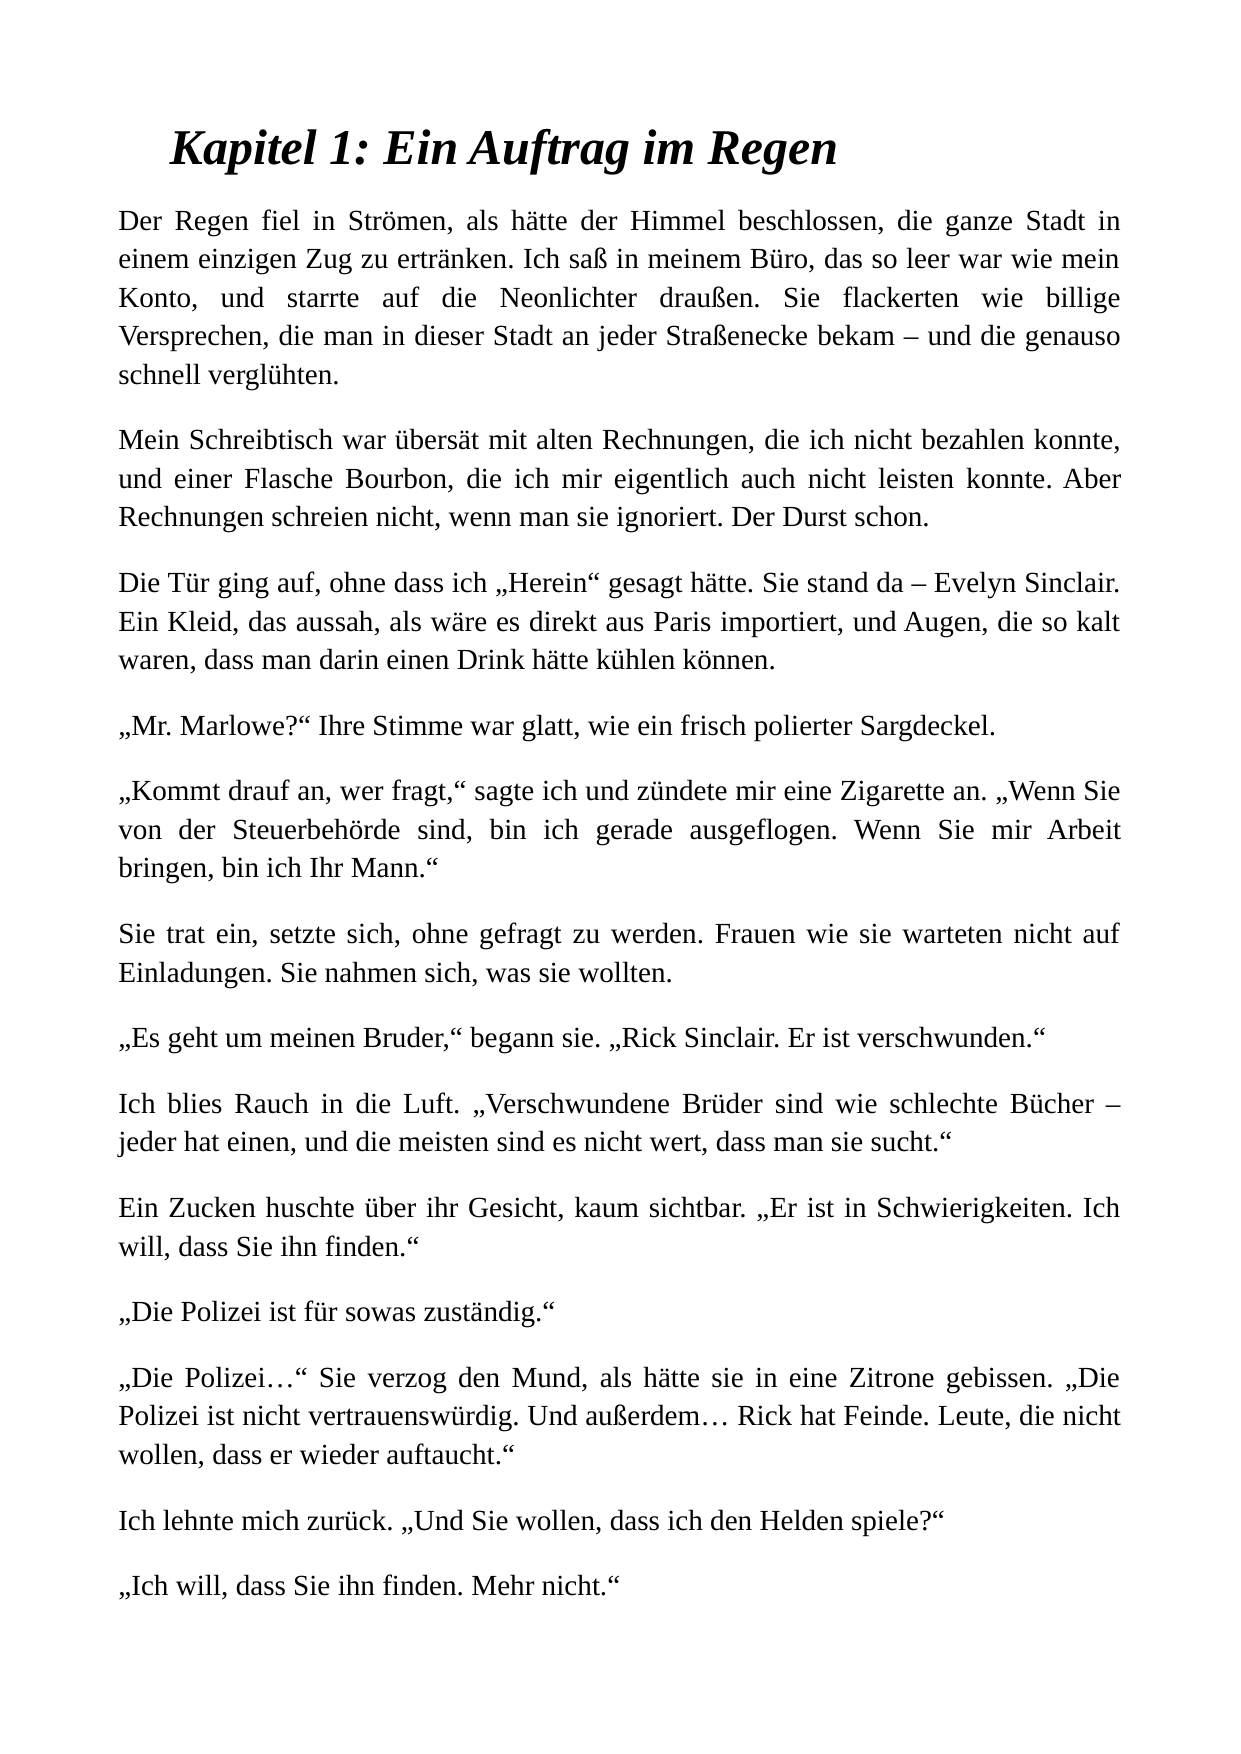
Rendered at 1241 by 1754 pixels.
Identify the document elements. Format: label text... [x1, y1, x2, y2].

text „Die Polizei ist für sowas zuständig.“ [118, 1294, 1122, 1328]
subtitle 📖 Kapitel 1: Ein Auftrag im Regen [118, 118, 1122, 176]
text Ein Zucken huschte über ihr Gesicht, kaum sichtbar. „Er ist in Schwierigkeiten. Ich will, dass Sie ihn finden.“ [118, 1190, 1122, 1262]
text Der Regen fiel in Strömen, als hätte der Himmel beschlossen, die ganze Stadt in einem einzigen Zug zu ertränken. Ich saß in meinem Büro, das so leer war wie mein Konto, und starrte auf die Neonlichter draußen. Sie flackerten wie billige Versprechen, die man in dieser Stadt an jeder Straßenecke bekam – und die genauso schnell verglühten. [118, 203, 1122, 390]
text Sie trat ein, setzte sich, ohne gefragt zu werden. Frauen wie sie warteten nicht auf Einladungen. Sie nahmen sich, was sie wollten. [118, 916, 1122, 988]
text Ich lehnte mich zurück. „Und Sie wollen, dass ich den Helden spiele?“ [118, 1503, 1122, 1536]
text „Ich will, dass Sie ihn finden. Mehr nicht.“ [118, 1568, 1122, 1602]
text „Es geht um meinen Bruder,“ begann sie. „Rick Sinclair. Er ist verschwunden.“ [118, 1020, 1122, 1054]
text „Die Polizei…“ Sie verzog den Mund, als hätte sie in eine Zitrone gebissen. „Die Polizei ist nicht vertrauenswürdig. Und außerdem… Rick hat Feinde. Leute, die nicht wollen, dass er wieder auftaucht.“ [118, 1360, 1122, 1471]
text Die Tür ging auf, ohne dass ich „Herein“ gesagt hätte. Sie stand da – Evelyn Sinclair. Ein Kleid, das aussah, als wäre es direkt aus Paris importiert, und Augen, die so kalt waren, dass man darin einen Drink hätte kühlen können. [118, 565, 1122, 676]
text Ich blies Rauch in die Luft. „Verschwundene Brüder sind wie schlechte Bücher – jeder hat einen, und die meisten sind es nicht wert, dass man sie sucht.“ [118, 1086, 1122, 1158]
text Mein Schreibtisch war übersät mit alten Rechnungen, die ich nicht bezahlen konnte, und einer Flasche Bourbon, die ich mir eigentlich auch nicht leisten konnte. Aber Rechnungen schreien nicht, wenn man sie ignoriert. Der Durst schon. [118, 422, 1122, 533]
text „Mr. Marlowe?“ Ihre Stimme war glatt, wie ein frisch polierter Sargdeckel. [118, 708, 1122, 741]
text „Kommt drauf an, wer fragt,“ sagte ich und zündete mir eine Zigarette an. „Wenn Sie von der Steuerbehörde sind, bin ich gerade ausgeflogen. Wenn Sie mir Arbeit bringen, bin ich Ihr Mann.“ [118, 773, 1122, 884]
